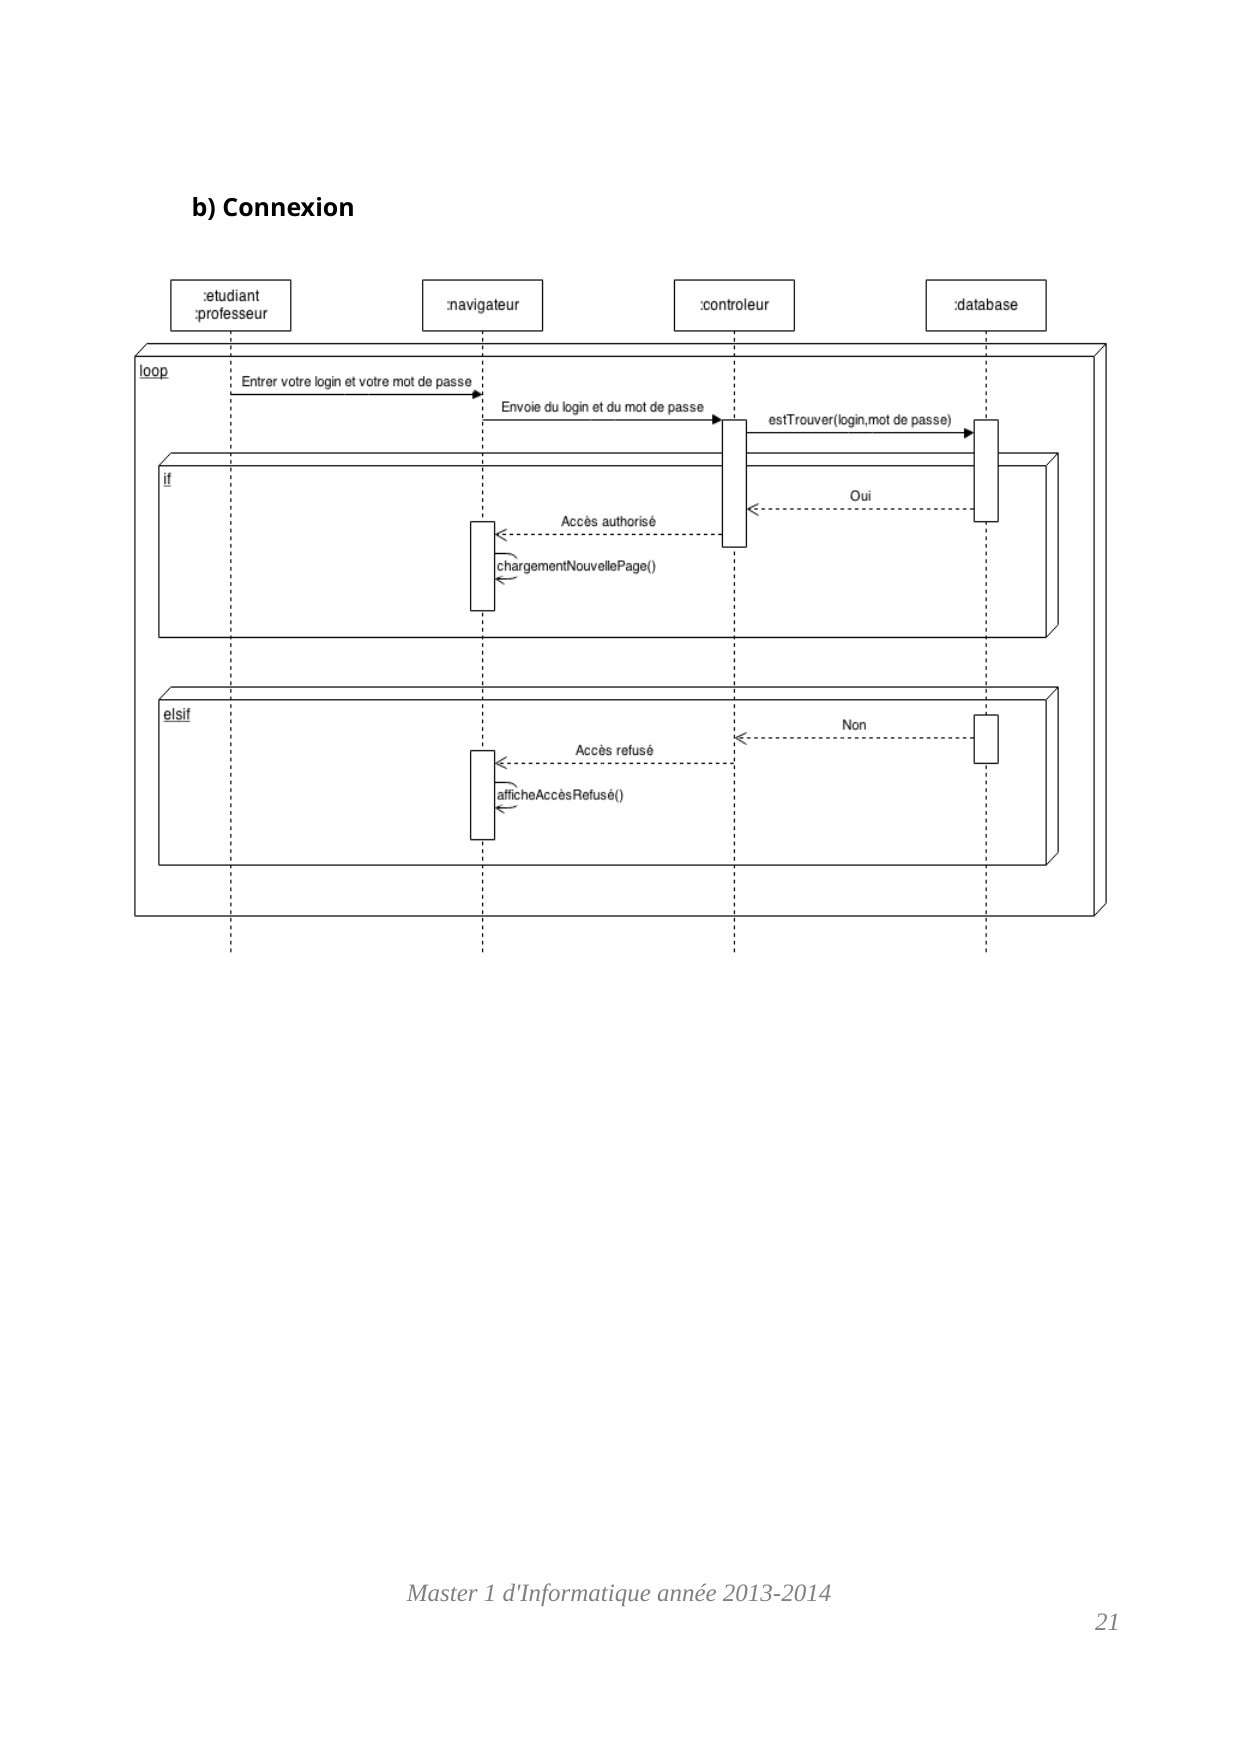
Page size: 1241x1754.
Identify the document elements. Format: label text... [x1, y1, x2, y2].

subtitle b) Connexion [191, 190, 1122, 224]
picture [132, 277, 1108, 960]
